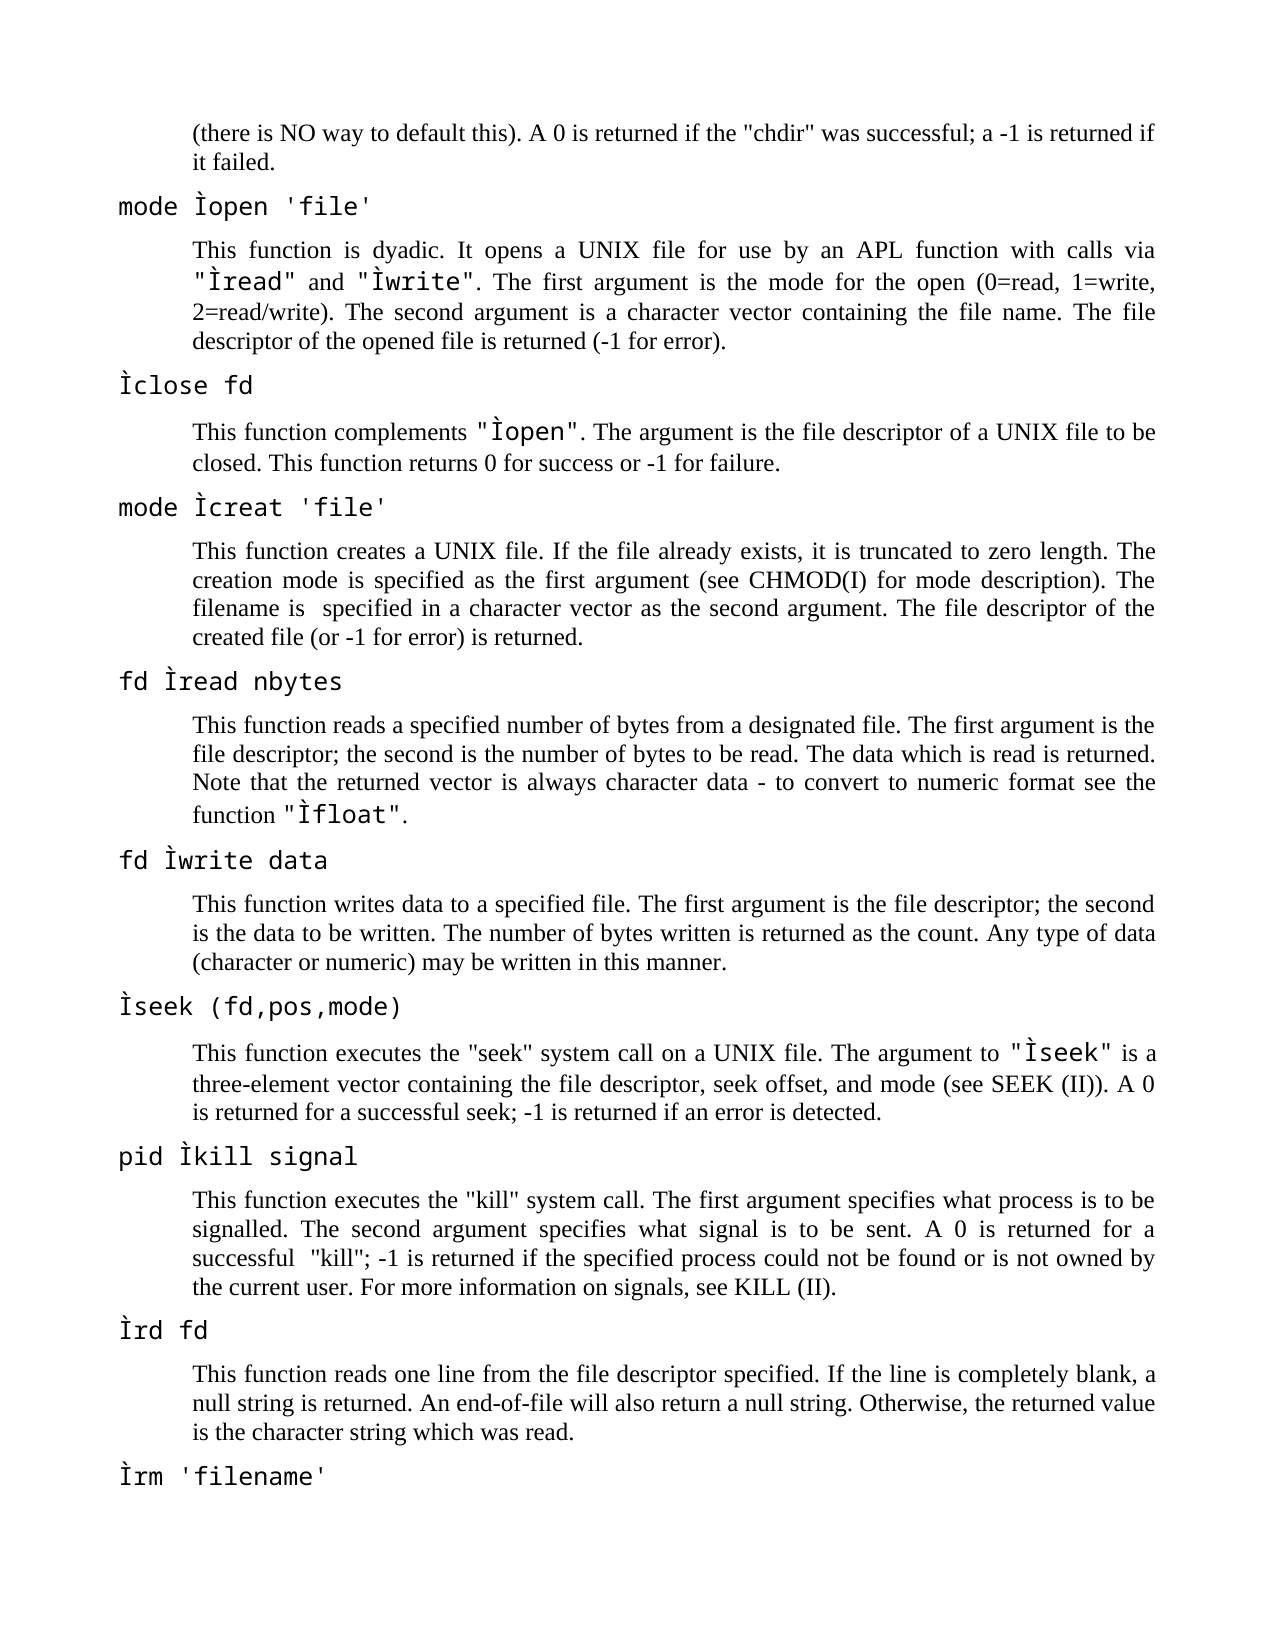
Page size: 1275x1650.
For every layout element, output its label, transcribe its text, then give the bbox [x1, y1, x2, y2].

text fd Ìwrite data [118, 843, 1157, 877]
text Ìrd fd [118, 1313, 1157, 1347]
text This function is dyadic. It opens a UNIX file for use by an APL function with calls via "Ìread" and "Ìwrite". The first argument is the mode for the open (0=read, 1=write, 2=read/write). The second argument is a character vector containing the file name. The file descriptor of the opened file is returned (-1 for error). [192, 235, 1157, 355]
text This function reads a specified number of bytes from a designated file. The first argument is the file descriptor; the second is the number of bytes to be read. The data which is read is returned. Note that the returned vector is always character data - to convert to numeric format see the function "Ìfloat". [192, 710, 1157, 830]
text This function complements "Ìopen". The argument is the file descriptor of a UNIX file to be closed. This function returns 0 for success or -1 for failure. [192, 414, 1157, 477]
text Ìclose fd [118, 367, 1157, 402]
text This function reads one line from the file descriptor specified. If the line is completely blank, a null string is returned. An end-of-file will also return a null string. Otherwise, the returned value is the character string which was read. [192, 1359, 1157, 1446]
text pid Ìkill signal [118, 1139, 1157, 1173]
text This function writes data to a specified file. The first argument is the file descriptor; the second is the data to be written. The number of bytes written is returned as the count. Any type of data (character or numeric) may be written in this manner. [192, 889, 1157, 976]
text mode Ìopen 'file' [118, 188, 1157, 222]
text This function executes the "kill" system call. The first argument specifies what process is to be signalled. The second argument specifies what signal is to be sent. A 0 is returned for a successful "kill"; -1 is returned if the specified process could not be found or is not owned by the current user. For more information on signals, see KILL (II). [192, 1185, 1157, 1300]
text fd Ìread nbytes [118, 663, 1157, 697]
text This function creates a UNIX file. If the file already exists, it is truncated to zero length. The creation mode is specified as the first argument (see CHMOD(I) for mode description). The filename is specified in a character vector as the second argument. The file descriptor of the created file (or -1 for error) is returned. [192, 536, 1157, 651]
text Ìrm 'filename' [118, 1458, 1157, 1492]
text This function executes the "seek" system call on a UNIX file. The argument to "Ìseek" is a three-element vector containing the file descriptor, seek offset, and mode (see SEEK (II)). A 0 is returned for a successful seek; -1 is returned if an error is detected. [192, 1035, 1157, 1126]
text mode Ìcreat 'file' [118, 489, 1157, 523]
text Ìseek (fd,pos,mode) [118, 988, 1157, 1022]
text (there is NO way to default this). A 0 is returned if the "chdir" was successful; a -1 is returned if it failed. [192, 118, 1157, 176]
